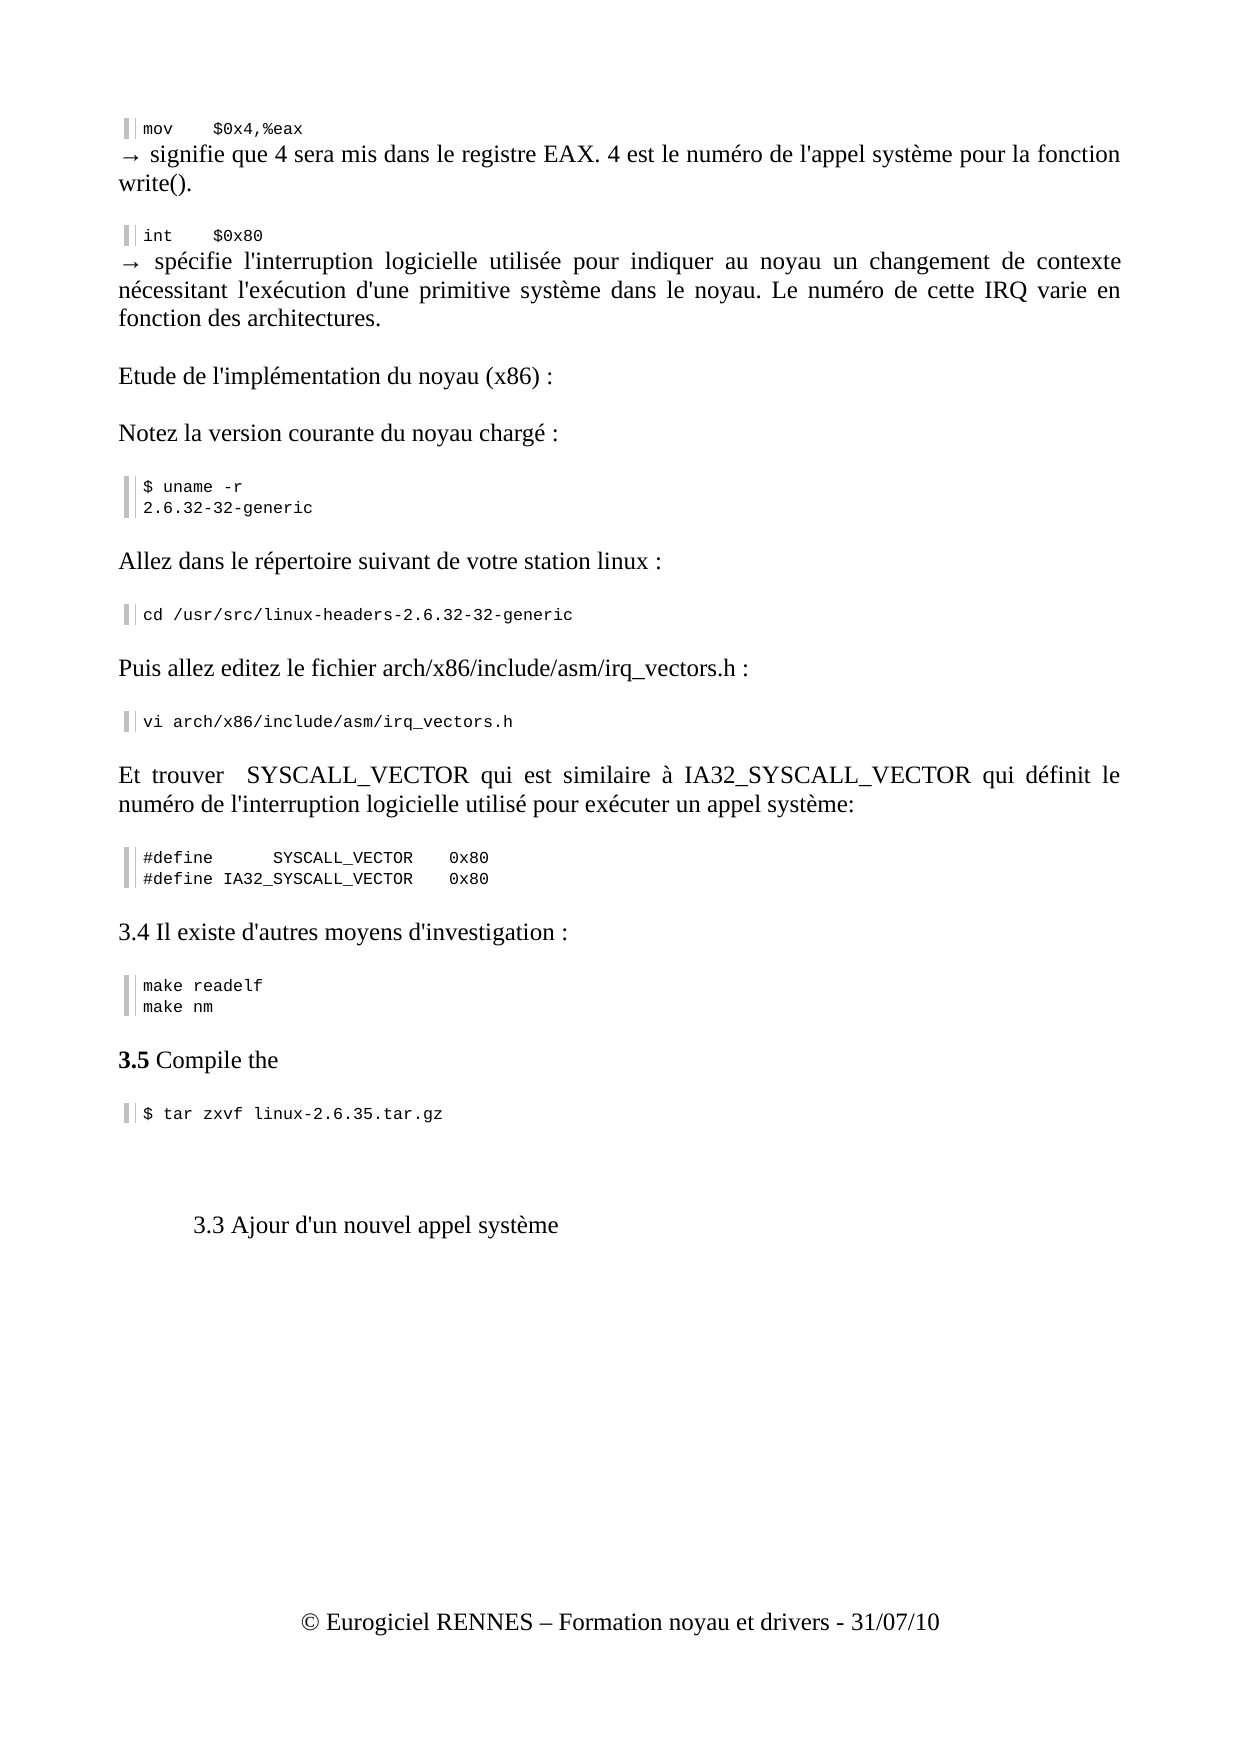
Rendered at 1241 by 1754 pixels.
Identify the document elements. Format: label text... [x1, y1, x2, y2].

text cd /usr/src/linux-headers-2.6.32-32-generic [136, 604, 1063, 625]
text Et trouver SYSCALL_VECTOR qui est similaire à IA32_SYSCALL_VECTOR qui définit le numéro de l'interruption logicielle utilisé pour exécuter un appel système: [118, 761, 1122, 818]
text #define IA32_SYSCALL_VECTOR 0x80 [136, 868, 1063, 888]
text make readelf [136, 975, 1063, 996]
text Allez dans le répertoire suivant de votre station linux : [118, 546, 1122, 575]
text mov $0x4,%eax [136, 118, 1063, 139]
text → spécifie l'interruption logicielle utilisée pour indiquer au noyau un changement de contexte nécessitant l'exécution d'une primitive système dans le noyau. Le numéro de cette IRQ varie en fonction des architectures. [118, 246, 1122, 332]
text #define SYSCALL_VECTOR 0x80 [136, 847, 1063, 868]
text 2.6.32-32-generic [136, 497, 1063, 518]
text Notez la version courante du noyau chargé : [118, 418, 1122, 447]
text Etude de l'implémentation du noyau (x86) : [118, 361, 1122, 390]
text Puis allez editez le fichier arch/x86/include/asm/irq_vectors.h : [118, 653, 1122, 682]
text $ uname -r [136, 476, 1063, 497]
text → signifie que 4 sera mis dans le registre EAX. 4 est le numéro de l'appel système pour la fonction write(). [118, 139, 1122, 196]
text 3.4 Il existe d'autres moyens d'investigation : [118, 917, 1122, 946]
text vi arch/x86/include/asm/irq_vectors.h [136, 711, 1063, 732]
text $ tar zxvf linux-2.6.35.tar.gz [136, 1103, 1063, 1123]
text int $0x80 [136, 225, 1063, 246]
text make nm [136, 996, 1063, 1016]
text 3.5 Compile the [118, 1045, 1122, 1074]
list Ajour d'un nouvel appel système [193, 1210, 1122, 1238]
